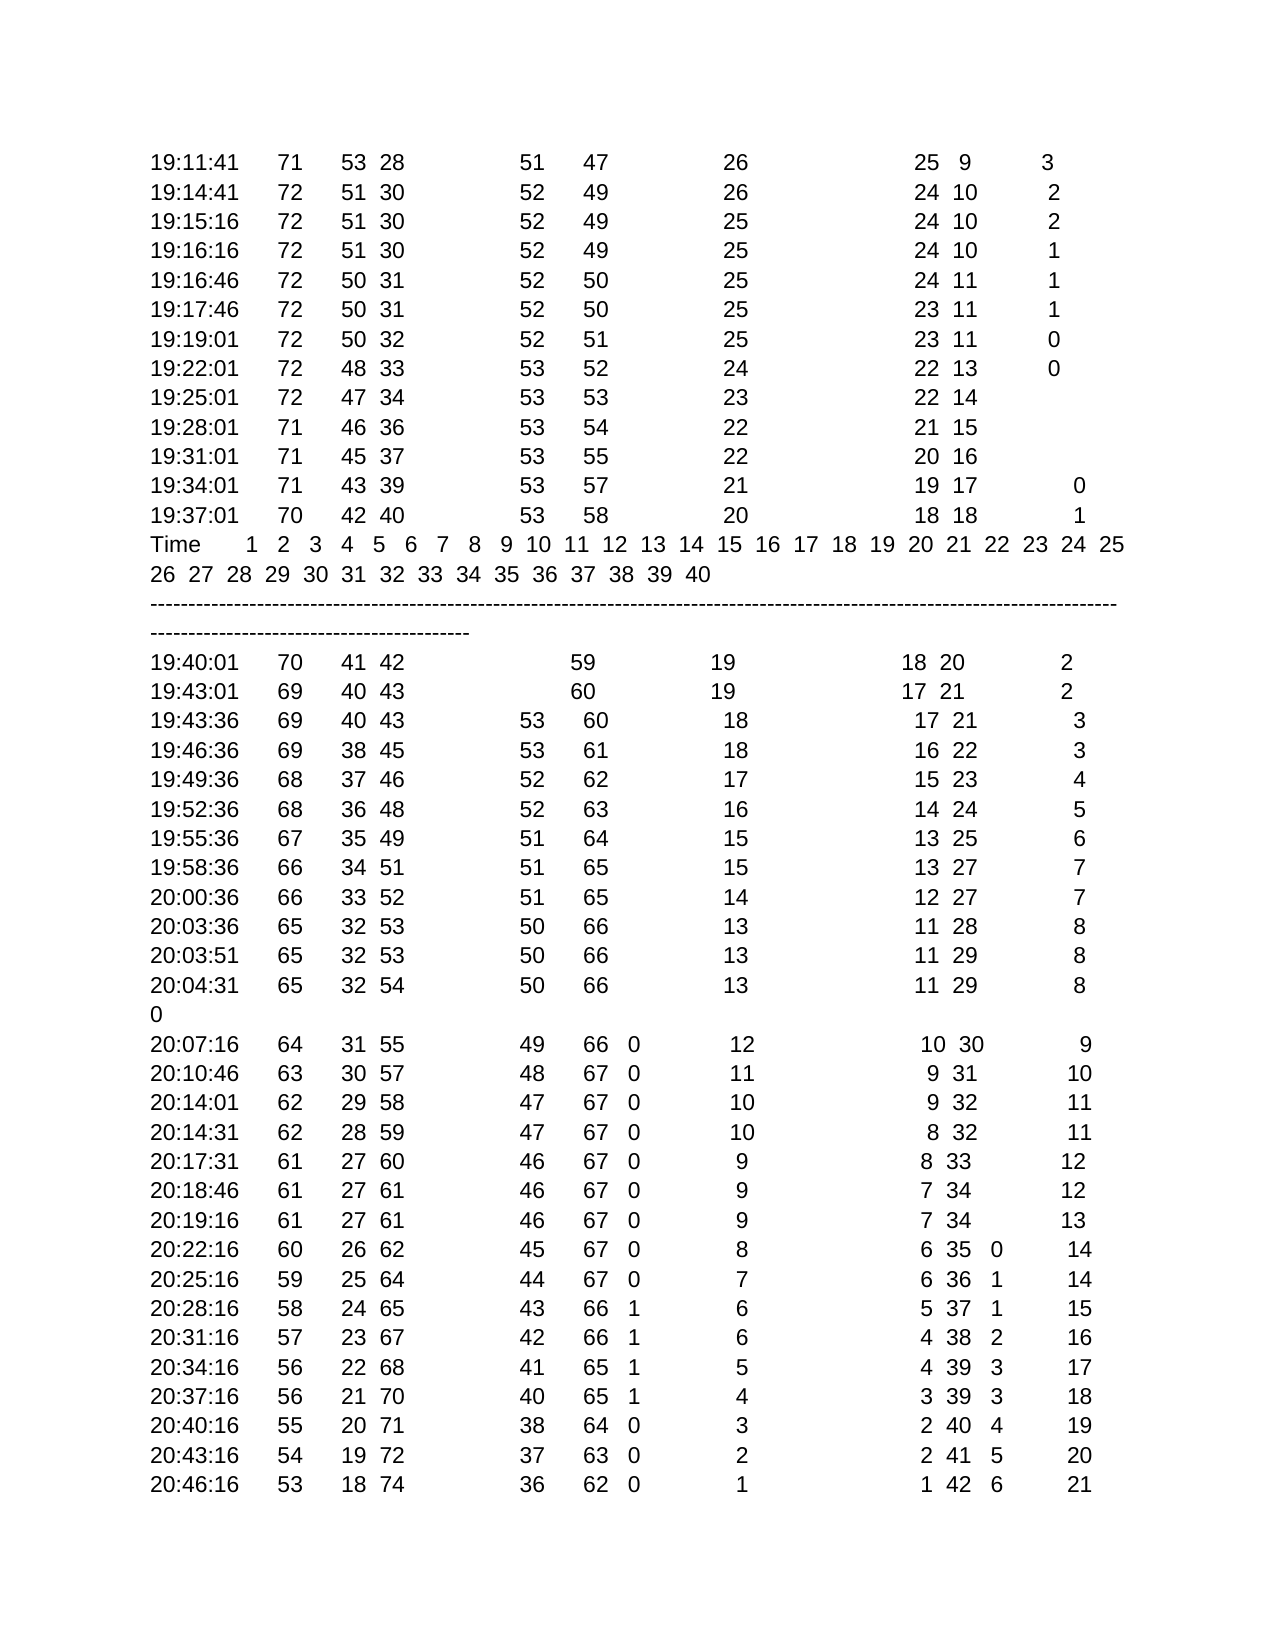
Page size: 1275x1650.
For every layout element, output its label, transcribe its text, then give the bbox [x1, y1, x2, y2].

text 20:03:51 65 32 53 50 66 13 11 29 8 [150, 943, 1125, 969]
text 19:17:46 72 50 31 52 50 25 23 11 1 [150, 297, 1125, 322]
text 19:16:46 72 50 31 52 50 25 24 11 1 [150, 267, 1125, 293]
text 19:43:01 69 40 43 60 19 17 21 2 [150, 679, 1125, 704]
text 20:25:16 59 25 64 44 67 0 7 6 36 1 14 [150, 1266, 1125, 1292]
text 20:19:16 61 27 61 46 67 0 9 7 34 13 [150, 1207, 1125, 1233]
text 19:40:01 70 41 42 59 19 18 20 2 [150, 649, 1125, 675]
text 19:11:41 71 53 28 51 47 26 25 9 3 [150, 150, 1125, 176]
text 19:34:01 71 43 39 53 57 21 19 17 0 [150, 473, 1125, 499]
text Time 1 2 3 4 5 6 7 8 9 10 11 12 13 14 15 16 17 18 19 20 21 22 23 24 25 26 27 28 29 30 31 32 33 34 35 36 37 38 39 40 [150, 532, 1125, 587]
text 20:14:01 62 29 58 47 67 0 10 9 32 11 [150, 1090, 1125, 1116]
text 20:46:16 53 18 74 36 62 0 1 1 42 6 21 [150, 1472, 1125, 1497]
text 19:55:36 67 35 49 51 64 15 13 25 6 [150, 826, 1125, 851]
text 20:40:16 55 20 71 38 64 0 3 2 40 4 19 [150, 1413, 1125, 1439]
text 20:03:36 65 32 53 50 66 13 11 28 8 [150, 914, 1125, 939]
text 19:28:01 71 46 36 53 54 22 21 15 [150, 414, 1125, 440]
text 20:17:31 61 27 60 46 67 0 9 8 33 12 [150, 1149, 1125, 1174]
text 19:37:01 70 42 40 53 58 20 18 18 1 [150, 502, 1125, 528]
text 19:25:01 72 47 34 53 53 23 22 14 [150, 385, 1125, 411]
text 20:10:46 63 30 57 48 67 0 11 9 31 10 [150, 1061, 1125, 1086]
text 19:14:41 72 51 30 52 49 26 24 10 2 [150, 179, 1125, 205]
text 19:43:36 69 40 43 53 60 18 17 21 3 [150, 708, 1125, 734]
text 20:00:36 66 33 52 51 65 14 12 27 7 [150, 884, 1125, 910]
text 19:52:36 68 36 48 52 63 16 14 24 5 [150, 796, 1125, 822]
text 20:07:16 64 31 55 49 66 0 12 10 30 9 [150, 1031, 1125, 1057]
text 20:22:16 60 26 62 45 67 0 8 6 35 0 14 [150, 1237, 1125, 1262]
text 19:31:01 71 45 37 53 55 22 20 16 [150, 444, 1125, 469]
text ------------------------------------------------------------------------------------------------------------------------------------------------------------------------- [150, 591, 1125, 646]
text 20:31:16 57 23 67 42 66 1 6 4 38 2 16 [150, 1325, 1125, 1351]
text 20:04:31 65 32 54 50 66 13 11 29 8 0 [150, 972, 1125, 1027]
text 20:43:16 54 19 72 37 63 0 2 2 41 5 20 [150, 1442, 1125, 1468]
text 19:22:01 72 48 33 53 52 24 22 13 0 [150, 356, 1125, 381]
text 19:58:36 66 34 51 51 65 15 13 27 7 [150, 855, 1125, 881]
text 19:15:16 72 51 30 52 49 25 24 10 2 [150, 209, 1125, 234]
text 20:34:16 56 22 68 41 65 1 5 4 39 3 17 [150, 1354, 1125, 1380]
text 20:14:31 62 28 59 47 67 0 10 8 32 11 [150, 1119, 1125, 1145]
text 19:49:36 68 37 46 52 62 17 15 23 4 [150, 767, 1125, 792]
text 20:18:46 61 27 61 46 67 0 9 7 34 12 [150, 1178, 1125, 1204]
text 19:46:36 69 38 45 53 61 18 16 22 3 [150, 737, 1125, 763]
text 20:37:16 56 21 70 40 65 1 4 3 39 3 18 [150, 1384, 1125, 1409]
text 19:19:01 72 50 32 52 51 25 23 11 0 [150, 326, 1125, 352]
text 20:28:16 58 24 65 43 66 1 6 5 37 1 15 [150, 1296, 1125, 1321]
text 19:16:16 72 51 30 52 49 25 24 10 1 [150, 238, 1125, 264]
